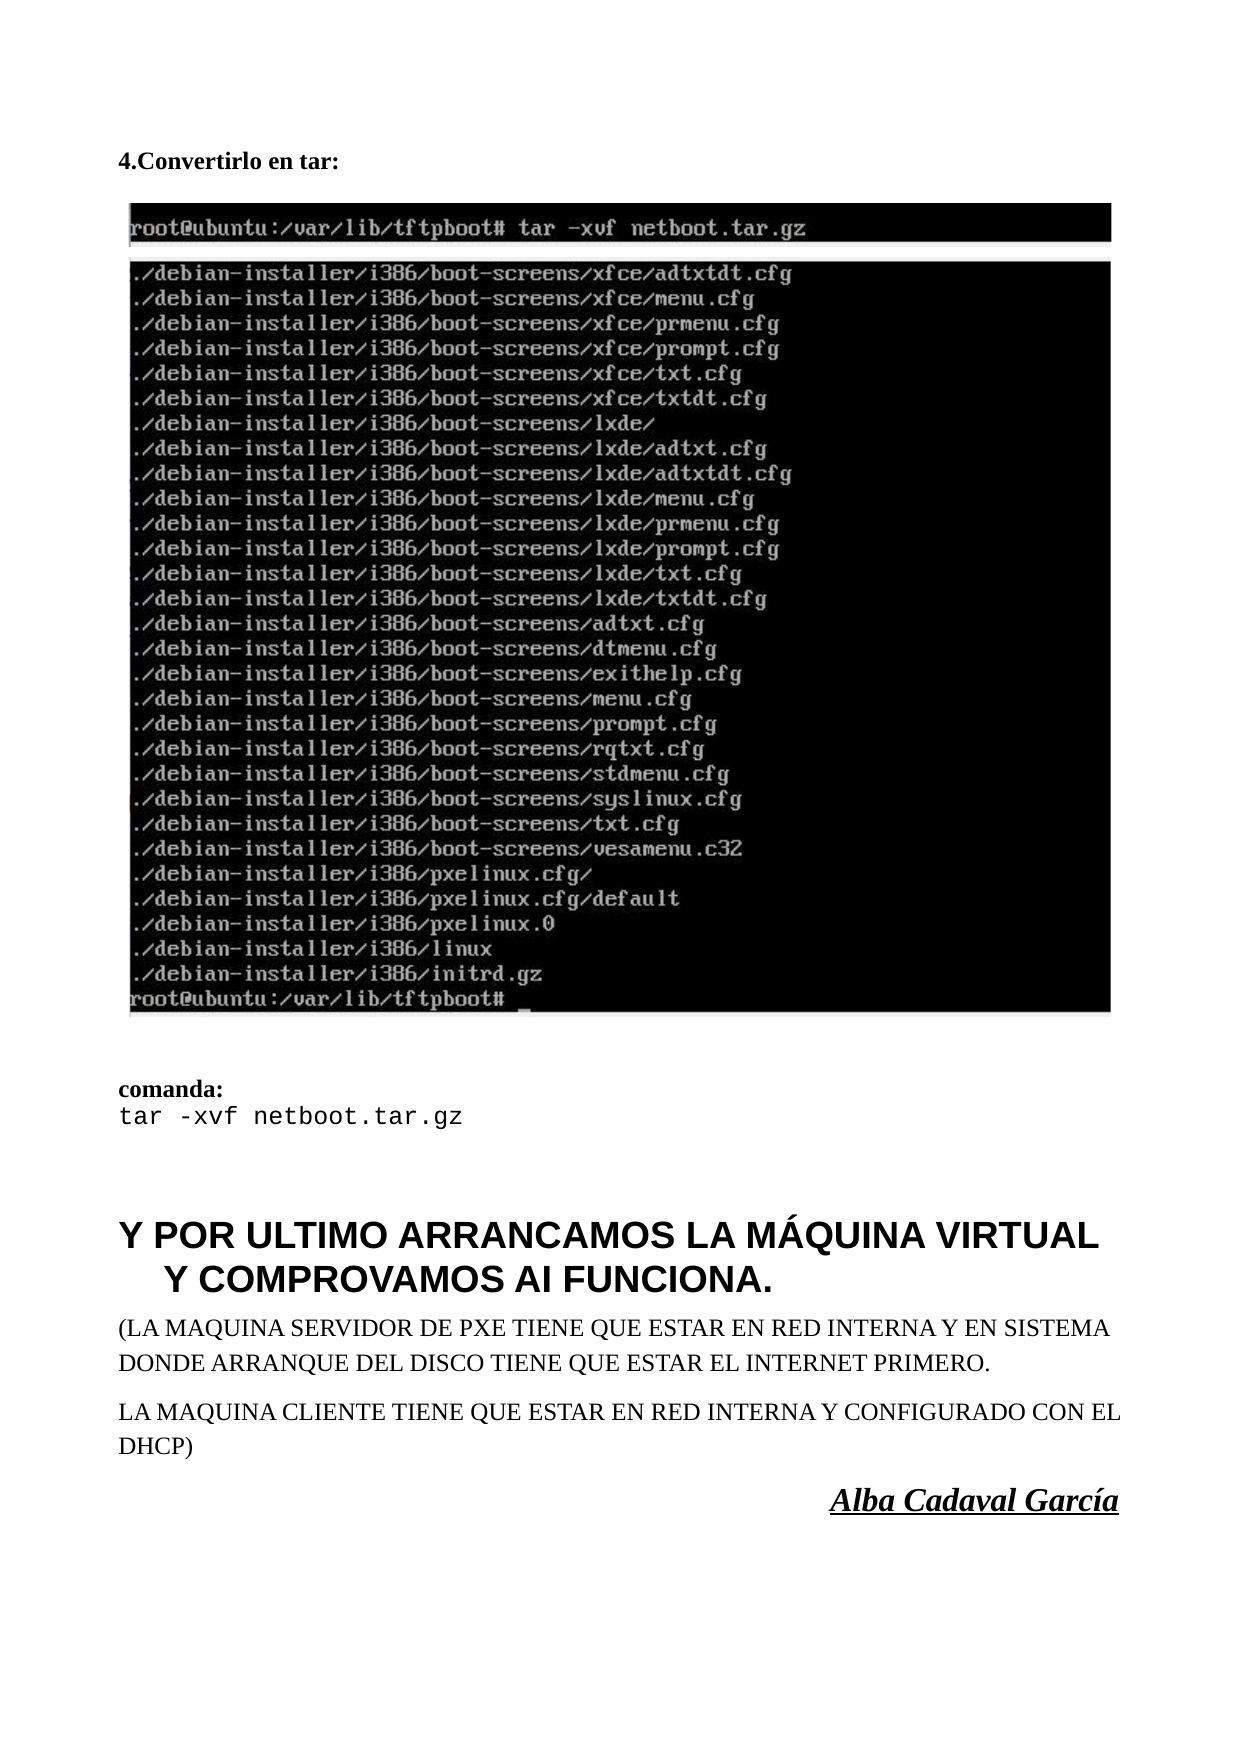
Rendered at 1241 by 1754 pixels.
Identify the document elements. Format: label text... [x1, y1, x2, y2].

text (LA MAQUINA SERVIDOR DE PXE TIENE QUE ESTAR EN RED INTERNA Y EN SISTEMA DONDE ARRANQUE DEL DISCO TIENE QUE ESTAR EL INTERNET PRIMERO. [118, 1313, 1122, 1376]
text 4.Convertirlo en tar: [118, 146, 1122, 175]
subtitle Y POR ULTIMO ARRANCAMOS LA MÁQUINA VIRTUAL Y COMPROVAMOS AI FUNCIONA. [118, 1213, 1122, 1301]
text LA MAQUINA CLIENTE TIENE QUE ESTAR EN RED INTERNA Y CONFIGURADO CON EL DHCP) [118, 1397, 1122, 1460]
text comanda: [118, 1074, 1122, 1103]
picture [128, 203, 1112, 247]
picture [129, 257, 1111, 1017]
text tar -xvf netboot.tar.gz [118, 1103, 1122, 1132]
text Alba Cadaval García [118, 1480, 1122, 1518]
